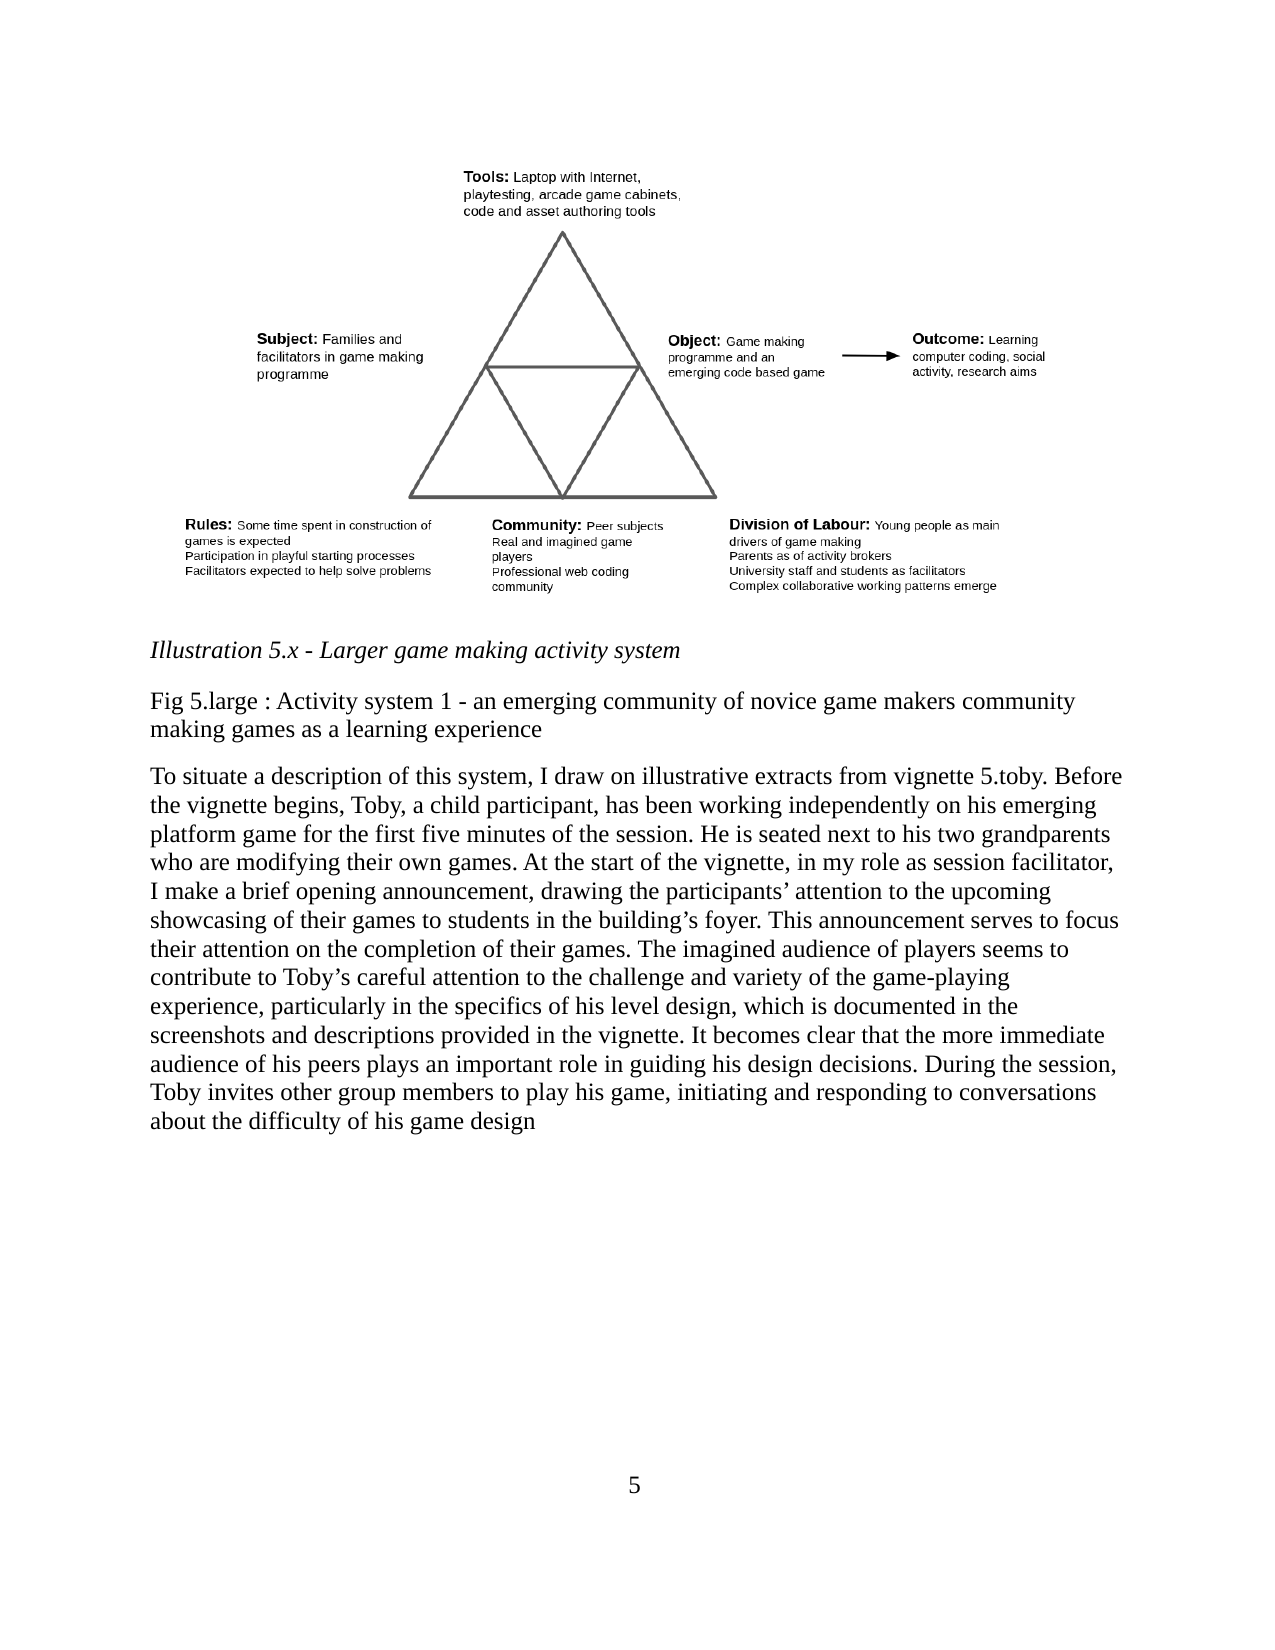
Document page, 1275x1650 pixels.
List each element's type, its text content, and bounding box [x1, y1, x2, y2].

text To situate a description of this system, I draw on illustrative extracts from vignette 5.toby. Before the vignette begins, Toby, a child participant, has been working independently on his emerging platform game for the first five minutes of the session. He is seated next to his two grandparents who are modifying their own games. At the start of the vignette, in my role as session facilitator, I make a brief opening announcement, drawing the participants’ attention to the upcoming showcasing of their games to students in the building’s foyer. This announcement serves to focus their attention on the completion of their games. The imagined audience of players seems to contribute to Toby’s careful attention to the challenge and variety of the game-playing experience, particularly in the specifics of his level design, which is documented in the screenshots and descriptions provided in the vignette. It becomes clear that the more immediate audience of his peers plays an important role in guiding his design decisions. During the session, Toby invites other group members to play his game, initiating and responding to conversations about the difficulty of his game design [150, 761, 1125, 1135]
text Fig 5.large : Activity system 1 - an emerging community of novice game makers community making games as a learning experience [150, 686, 1125, 743]
picture [150, 150, 1077, 623]
text Illustration 5.x - Larger game making activity system [150, 636, 1125, 664]
